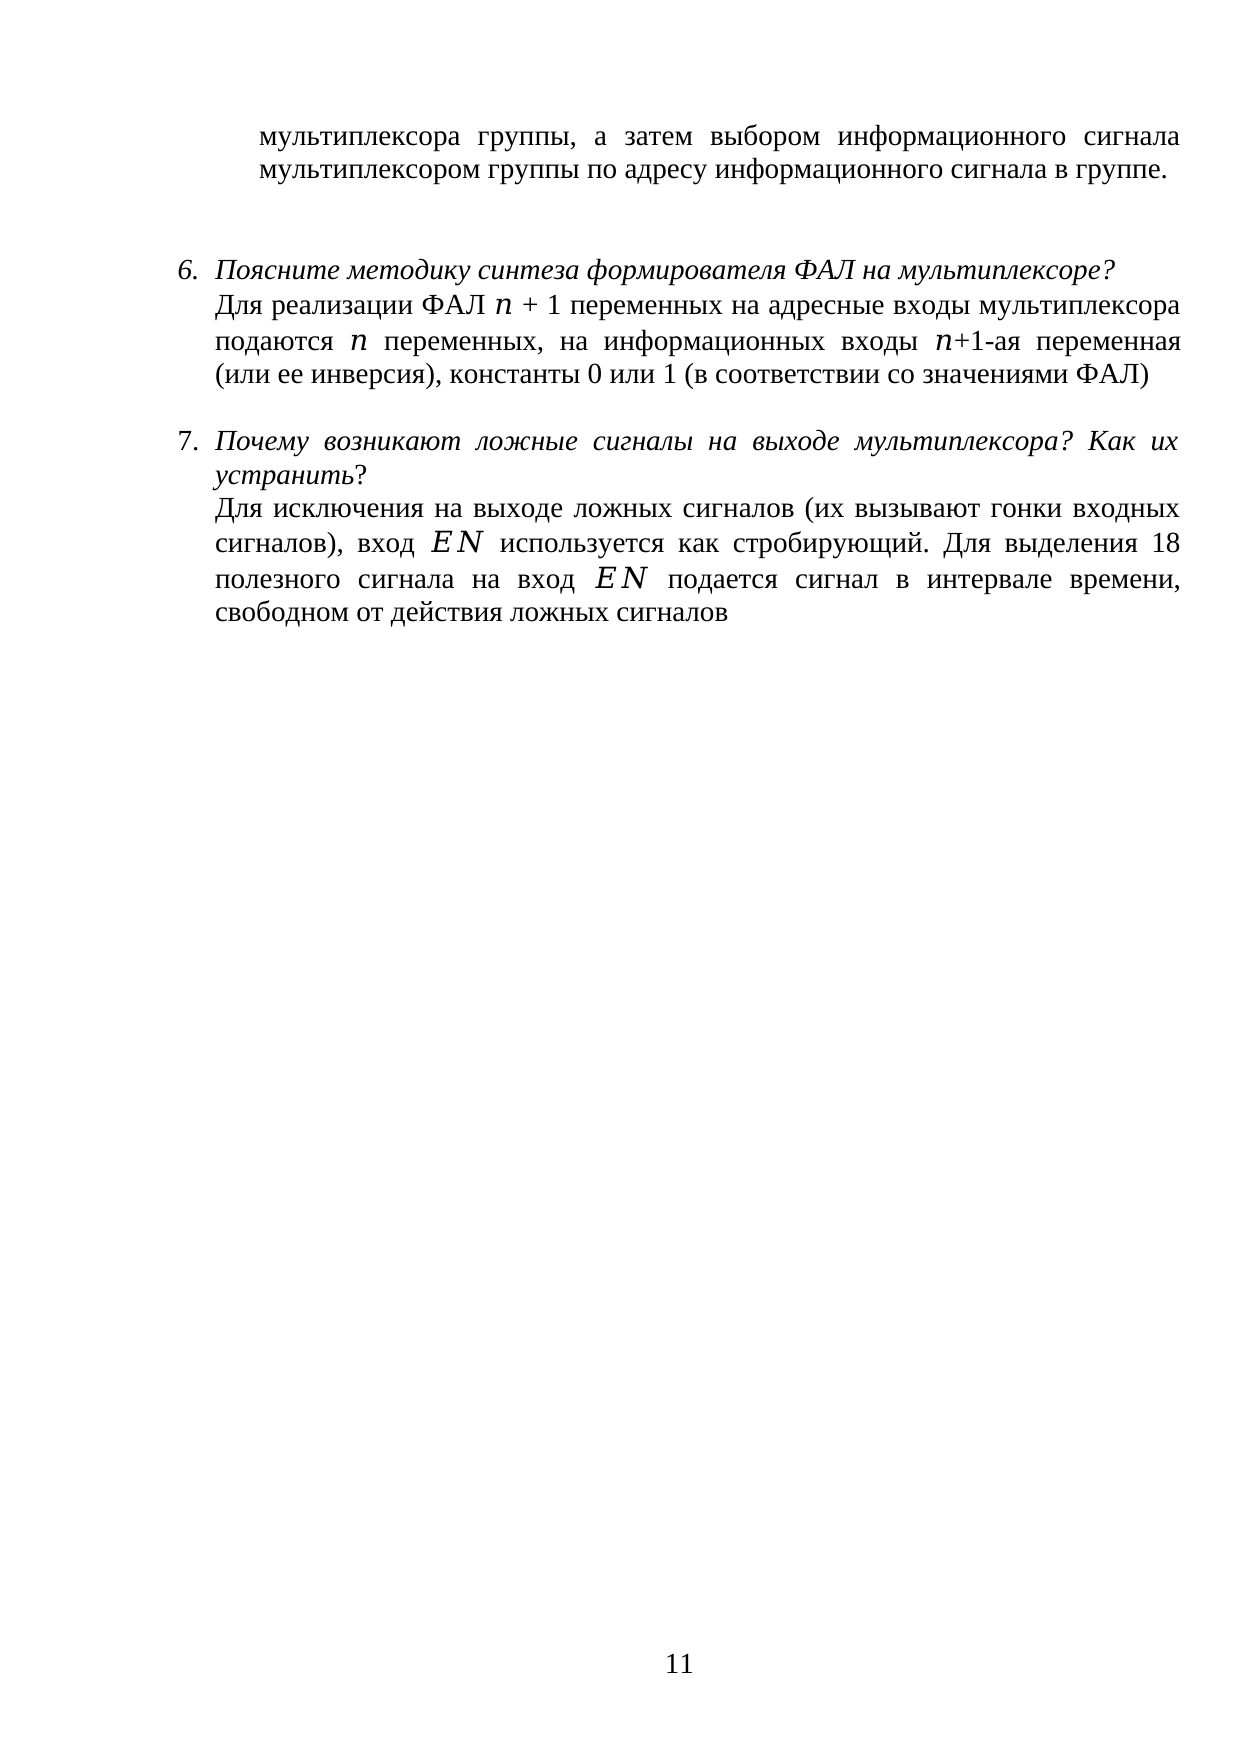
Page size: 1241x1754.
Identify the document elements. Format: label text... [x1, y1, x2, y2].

list Почему возникают ложные сигналы на выходе мультиплексора? Как их устранить? [177, 423, 1181, 490]
list Поясните методику синтеза формирователя ФАЛ на мультиплексоре? [177, 252, 1181, 286]
list Для реализации ФАЛ 𝑛 + 1 переменных на адресные входы мультиплексора подаются 𝑛 переменных, на информационных входы 𝑛+1-ая переменная (или ее инверсия), константы 0 или 1 (в соответствии со значениями ФАЛ) [215, 286, 1181, 390]
list мультиплексора группы, а затем выбором информационного сигнала мультиплексором группы по адресу информационного сигнала в группе. [221, 118, 1181, 185]
list Для исключения на выходе ложных сигналов (их вызывают гонки входных сигналов), вход 𝐸𝑁 используется как стробирующий. Для выделения 18 полезного сигнала на вход 𝐸𝑁 подается сигнал в интервале времени, свободном от действия ложных сигналов [215, 490, 1181, 628]
